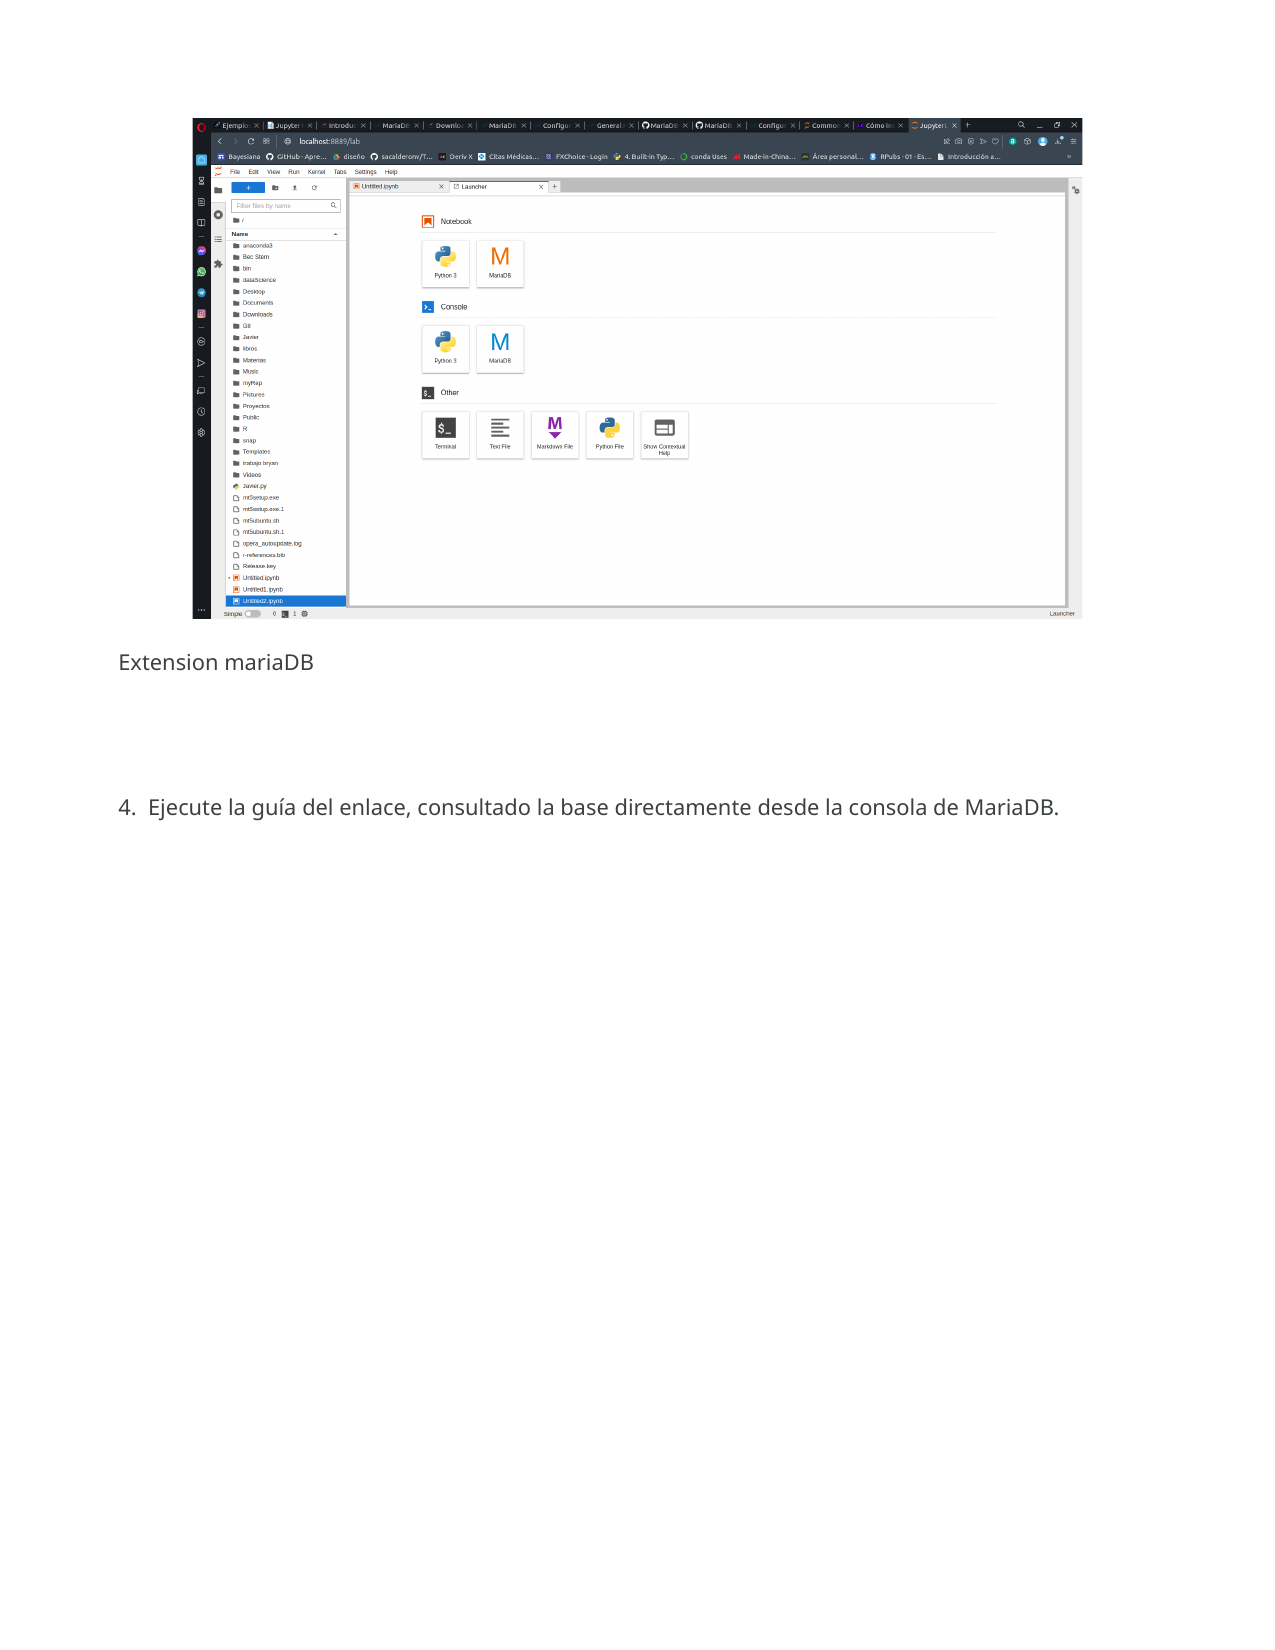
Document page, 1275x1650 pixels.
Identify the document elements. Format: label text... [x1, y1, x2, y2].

text Extension mariaDB [118, 647, 1157, 677]
text 4. Ejecute la guía del enlace, consultado la base directamente desde la consola de MariaDB. [118, 792, 1157, 822]
picture [192, 118, 1083, 619]
